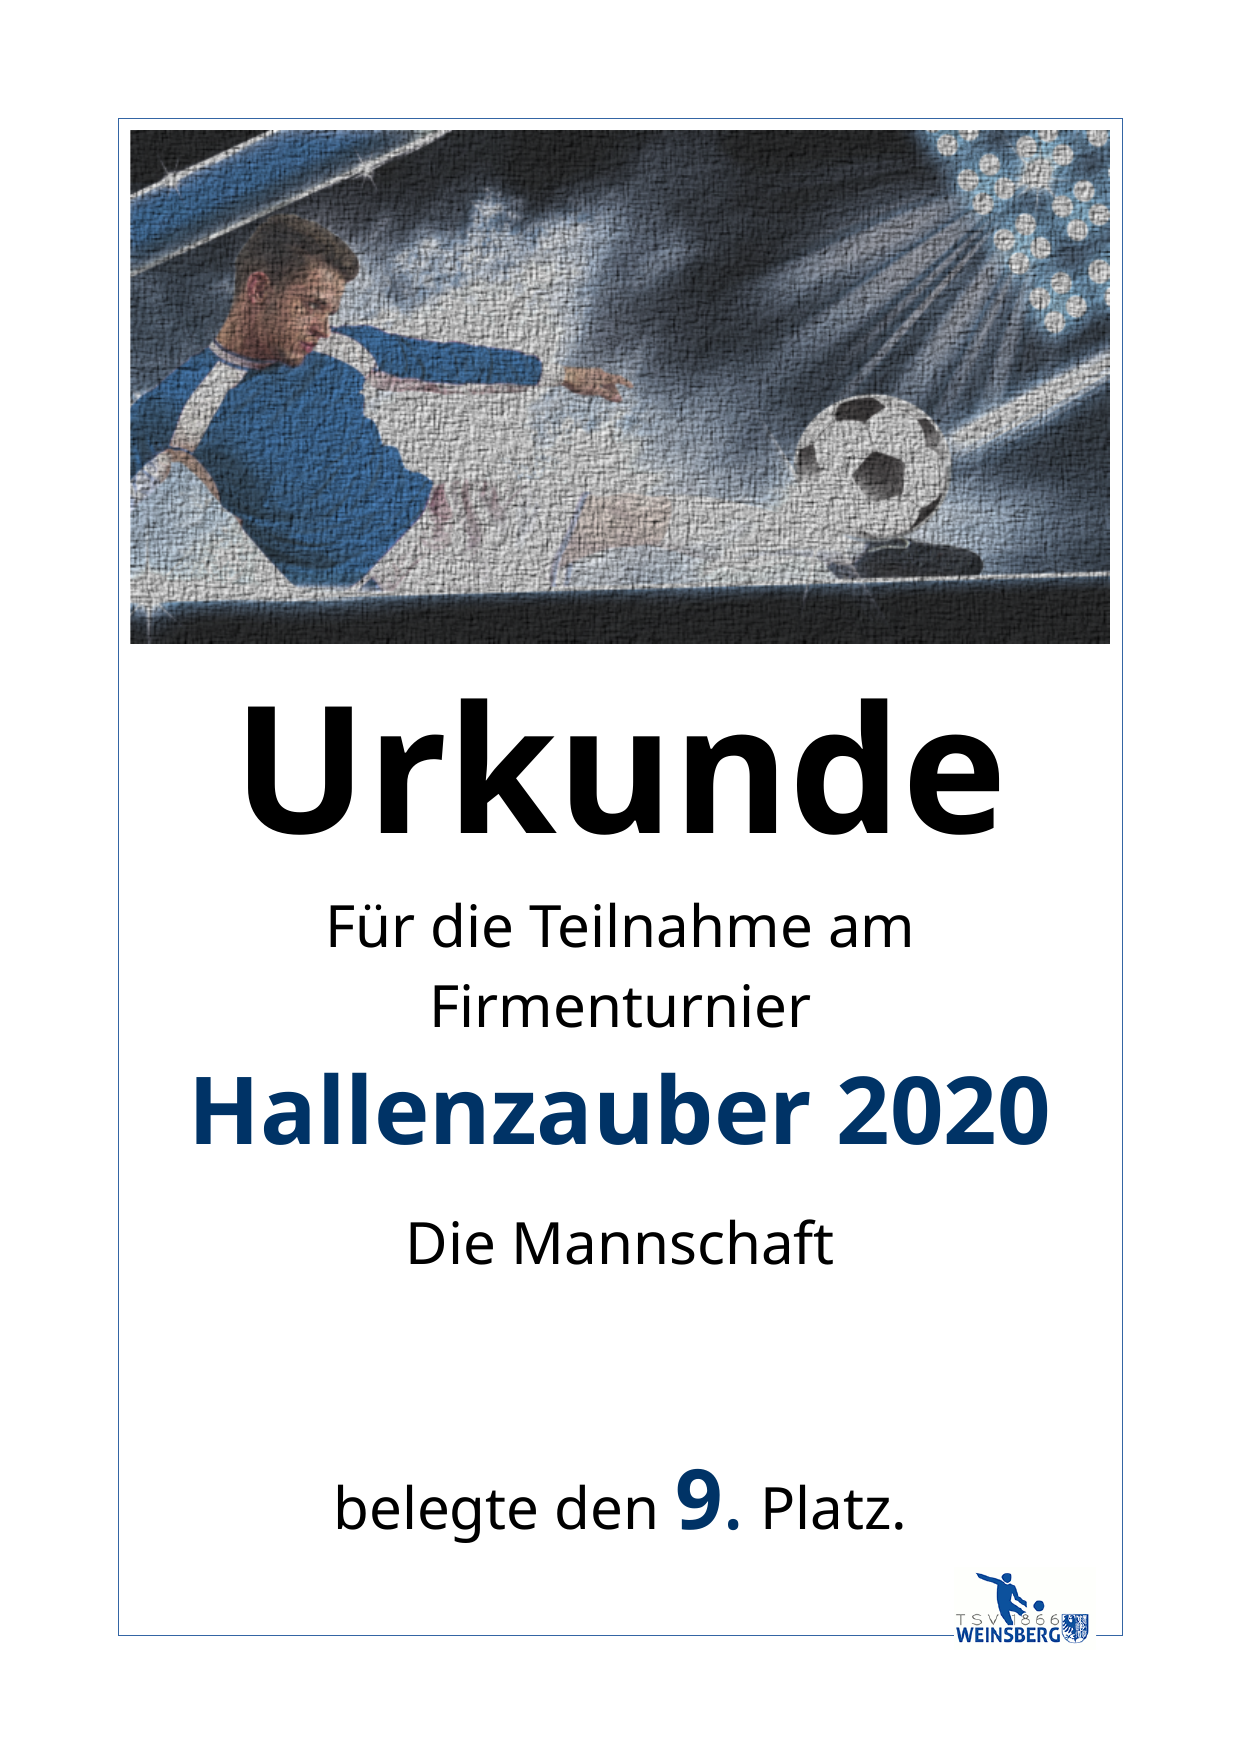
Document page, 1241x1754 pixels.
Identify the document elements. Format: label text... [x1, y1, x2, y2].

text Für die Teilnahme am Firmenturnier Hallenzauber 2020 Die Mannschaft belegte den 9. Platz. [130, 885, 1110, 1554]
picture [954, 1567, 1097, 1650]
text Urkunde [130, 644, 1110, 885]
picture [130, 130, 1110, 644]
